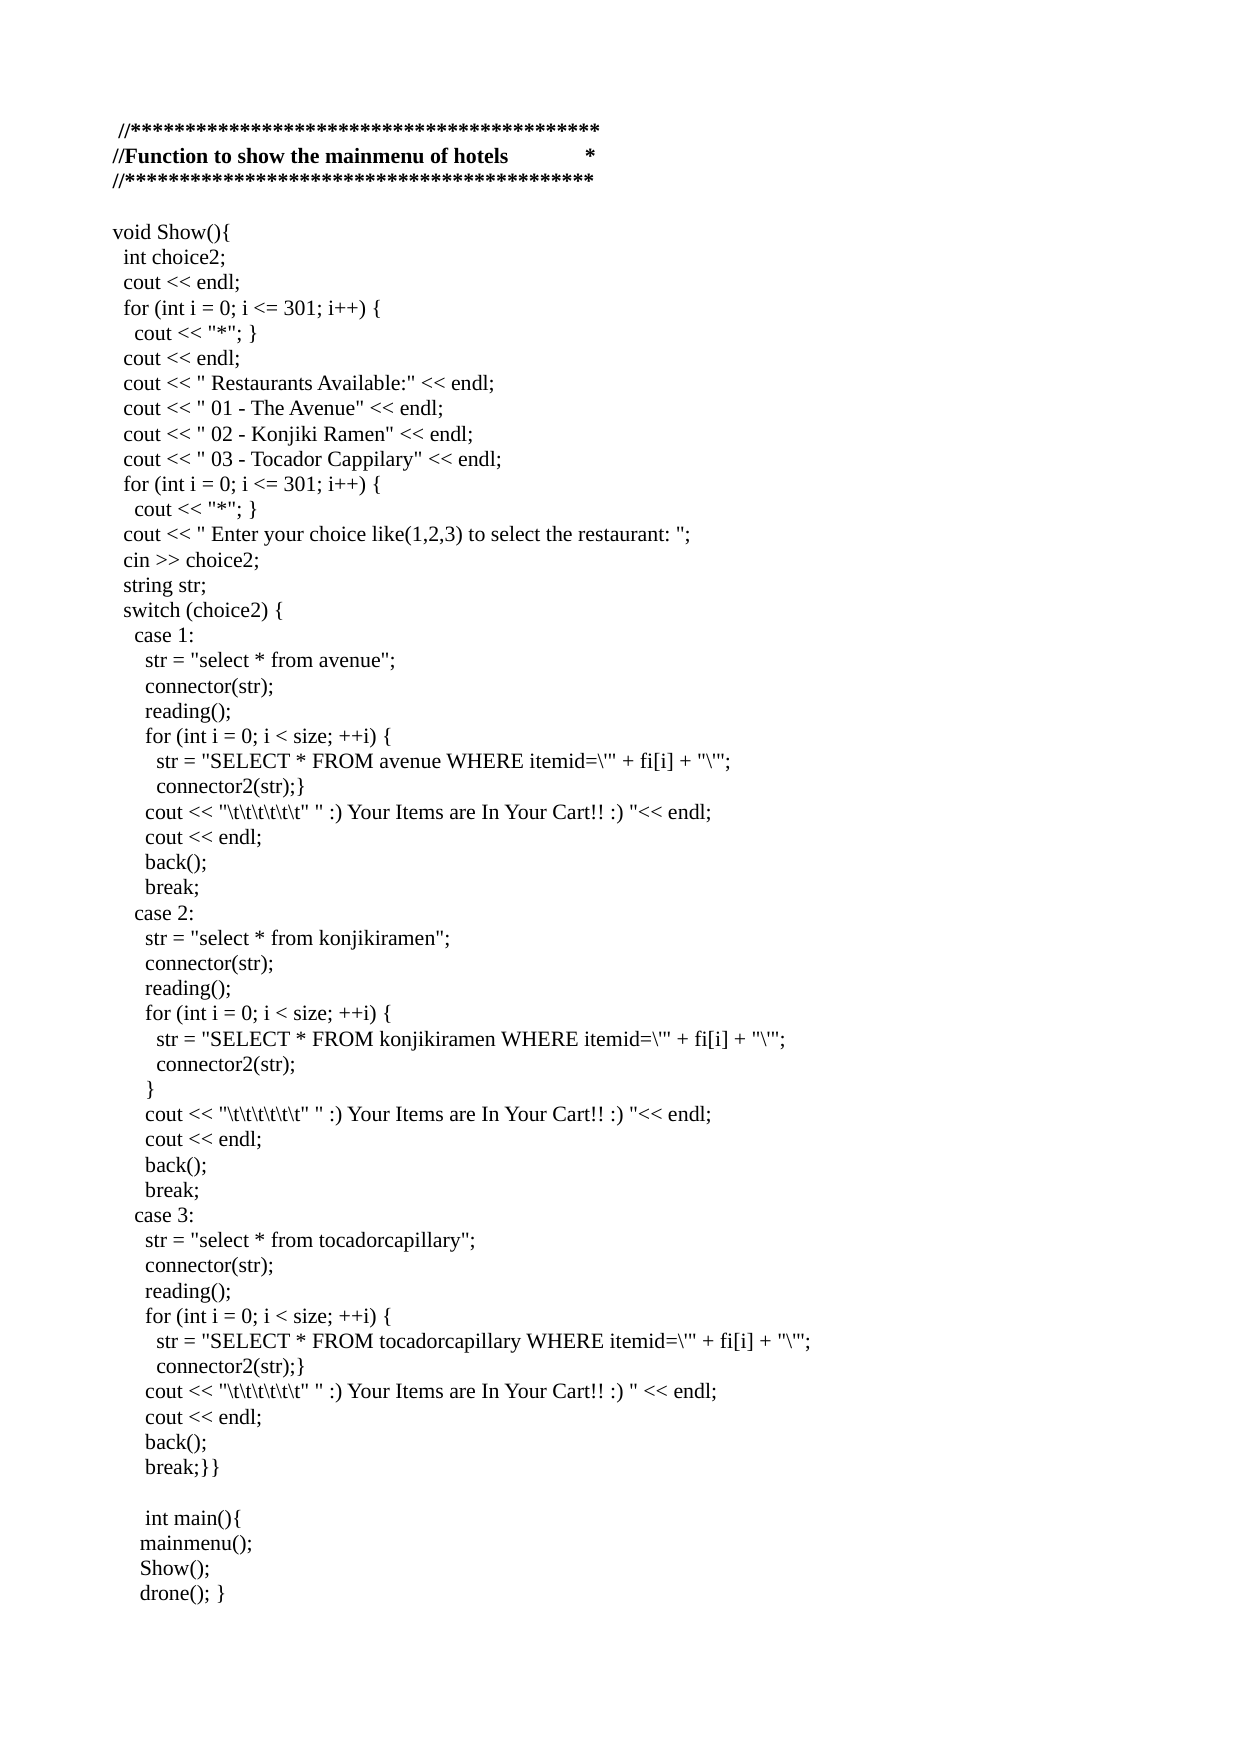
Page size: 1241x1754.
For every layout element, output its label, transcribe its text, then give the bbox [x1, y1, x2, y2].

text cout << endl; [112, 824, 1122, 849]
text cout << "\t\t\t\t\t\t" " :) Your Items are In Your Cart!! :) "<< endl; [112, 799, 1122, 824]
text mainmenu(); [112, 1530, 1122, 1555]
text cout << "\t\t\t\t\t\t" " :) Your Items are In Your Cart!! :) "<< endl; [112, 1101, 1122, 1126]
text reading(); [112, 1278, 1122, 1303]
text for (int i = 0; i < size; ++i) { [112, 1000, 1122, 1026]
text for (int i = 0; i < size; ++i) { [112, 1303, 1122, 1328]
text for (int i = 0; i <= 301; i++) { [112, 294, 1122, 320]
text cout << endl; [112, 345, 1122, 370]
text str = "select * from avenue"; [112, 647, 1122, 673]
text int choice2; [112, 244, 1122, 269]
text for (int i = 0; i <= 301; i++) { [112, 471, 1122, 496]
text for (int i = 0; i < size; ++i) { [112, 723, 1122, 748]
text back(); [112, 849, 1122, 874]
text case 2: [112, 899, 1122, 925]
text //******************************************* [118, 118, 1122, 143]
text cout << endl; [112, 269, 1122, 294]
text str = "SELECT * FROM tocadorcapillary WHERE itemid=\'" + fi[i] + "\'"; [112, 1328, 1122, 1353]
text case 1: [112, 622, 1122, 647]
text break; [112, 874, 1122, 899]
text back(); [112, 1429, 1122, 1454]
text connector2(str);} [112, 1353, 1122, 1378]
text cout << " 01 - The Avenue" << endl; [112, 395, 1122, 421]
text connector(str); [112, 1252, 1122, 1278]
text str = "select * from konjikiramen"; [112, 925, 1122, 950]
text drone(); } [112, 1580, 1122, 1605]
text back(); [112, 1152, 1122, 1177]
text cout << endl; [112, 1404, 1122, 1429]
text reading(); [112, 975, 1122, 1000]
text void Show(){ [112, 219, 1122, 244]
text break; [112, 1177, 1122, 1202]
text case 3: [112, 1202, 1122, 1227]
text string str; [112, 572, 1122, 597]
text cout << " Restaurants Available:" << endl; [112, 370, 1122, 395]
text reading(); [112, 698, 1122, 723]
text cout << " 03 - Tocador Cappilary" << endl; [112, 446, 1122, 471]
text cout << endl; [112, 1126, 1122, 1152]
text connector2(str);} [112, 773, 1122, 799]
text cout << "*"; } [112, 496, 1122, 521]
text str = "SELECT * FROM avenue WHERE itemid=\'" + fi[i] + "\'"; [112, 748, 1122, 773]
text connector2(str); [112, 1051, 1122, 1076]
text connector(str); [112, 673, 1122, 698]
text cin >> choice2; [112, 547, 1122, 572]
text cout << "*"; } [112, 320, 1122, 345]
text int main(){ [112, 1504, 1122, 1530]
text switch (choice2) { [112, 597, 1122, 622]
text connector(str); [112, 950, 1122, 975]
text cout << " 02 - Konjiki Ramen" << endl; [112, 421, 1122, 446]
text cout << " Enter your choice like(1,2,3) to select the restaurant: "; [112, 521, 1122, 547]
text str = "SELECT * FROM konjikiramen WHERE itemid=\'" + fi[i] + "\'"; [112, 1026, 1122, 1051]
text Show(); [112, 1555, 1122, 1580]
text } [112, 1076, 1122, 1101]
text str = "select * from tocadorcapillary"; [112, 1227, 1122, 1252]
text //******************************************* [112, 168, 1122, 194]
text break;}} [112, 1454, 1122, 1479]
text //Function to show the mainmenu of hotels * [112, 143, 1122, 168]
text cout << "\t\t\t\t\t\t" " :) Your Items are In Your Cart!! :) " << endl; [112, 1378, 1122, 1404]
